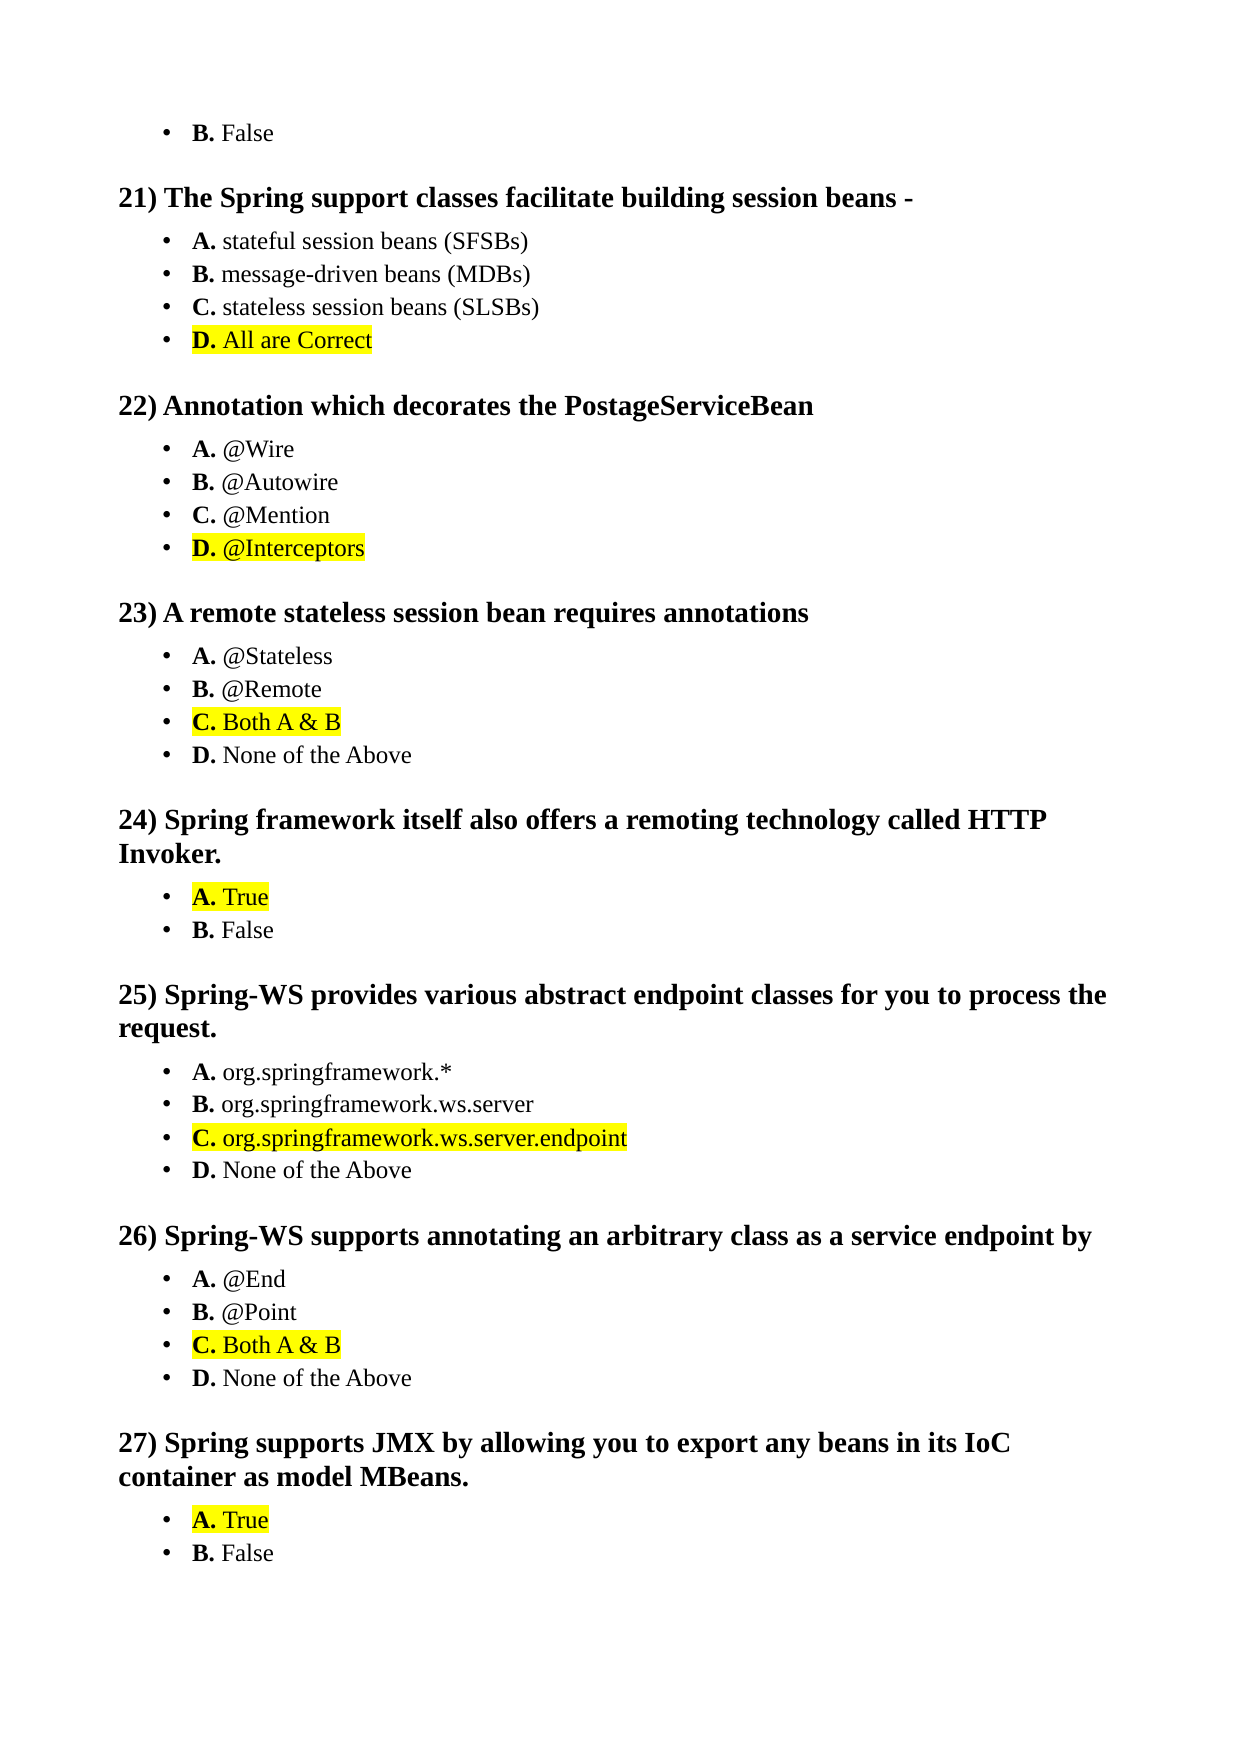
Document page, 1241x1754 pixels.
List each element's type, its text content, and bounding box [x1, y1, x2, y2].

list D. None of the Above [162, 1156, 1122, 1184]
list C. Both A & B [162, 1330, 1122, 1359]
list B. False [162, 118, 1122, 147]
list D. All are Correct [162, 325, 1122, 354]
list A. True [162, 882, 1122, 911]
list B. False [162, 915, 1122, 943]
list D. @Interceptors [162, 533, 1122, 561]
list A. @End [162, 1264, 1122, 1293]
list A. @Stateless [162, 641, 1122, 670]
list D. None of the Above [162, 740, 1122, 769]
subtitle 23) A remote stateless session bean requires annotations [118, 595, 1122, 628]
list B. @Autowire [162, 467, 1122, 495]
list A. stateful session beans (SFSBs) [162, 226, 1122, 255]
list B. org.springframework.ws.server [162, 1089, 1122, 1118]
list B. @Point [162, 1297, 1122, 1326]
subtitle 21) The Spring support classes facilitate building session beans - [118, 180, 1122, 214]
list B. False [162, 1538, 1122, 1566]
subtitle 24) Spring framework itself also offers a remoting technology called HTTP Invoker. [118, 802, 1122, 869]
subtitle 25) Spring-WS provides various abstract endpoint classes for you to process the request. [118, 977, 1122, 1044]
list D. None of the Above [162, 1363, 1122, 1392]
list C. org.springframework.ws.server.endpoint [162, 1123, 1122, 1151]
subtitle 26) Spring-WS supports annotating an arbitrary class as a service endpoint by [118, 1218, 1122, 1251]
list B. @Remote [162, 674, 1122, 703]
subtitle 22) Annotation which decorates the PostageServiceBean [118, 388, 1122, 421]
list A. org.springframework.* [162, 1057, 1122, 1085]
subtitle 27) Spring supports JMX by allowing you to export any beans in its IoC container as model MBeans. [118, 1425, 1122, 1492]
list C. @Mention [162, 500, 1122, 528]
list A. True [162, 1505, 1122, 1533]
list B. message-driven beans (MDBs) [162, 259, 1122, 288]
list C. Both A & B [162, 707, 1122, 736]
list A. @Wire [162, 434, 1122, 462]
list C. stateless session beans (SLSBs) [162, 292, 1122, 321]
